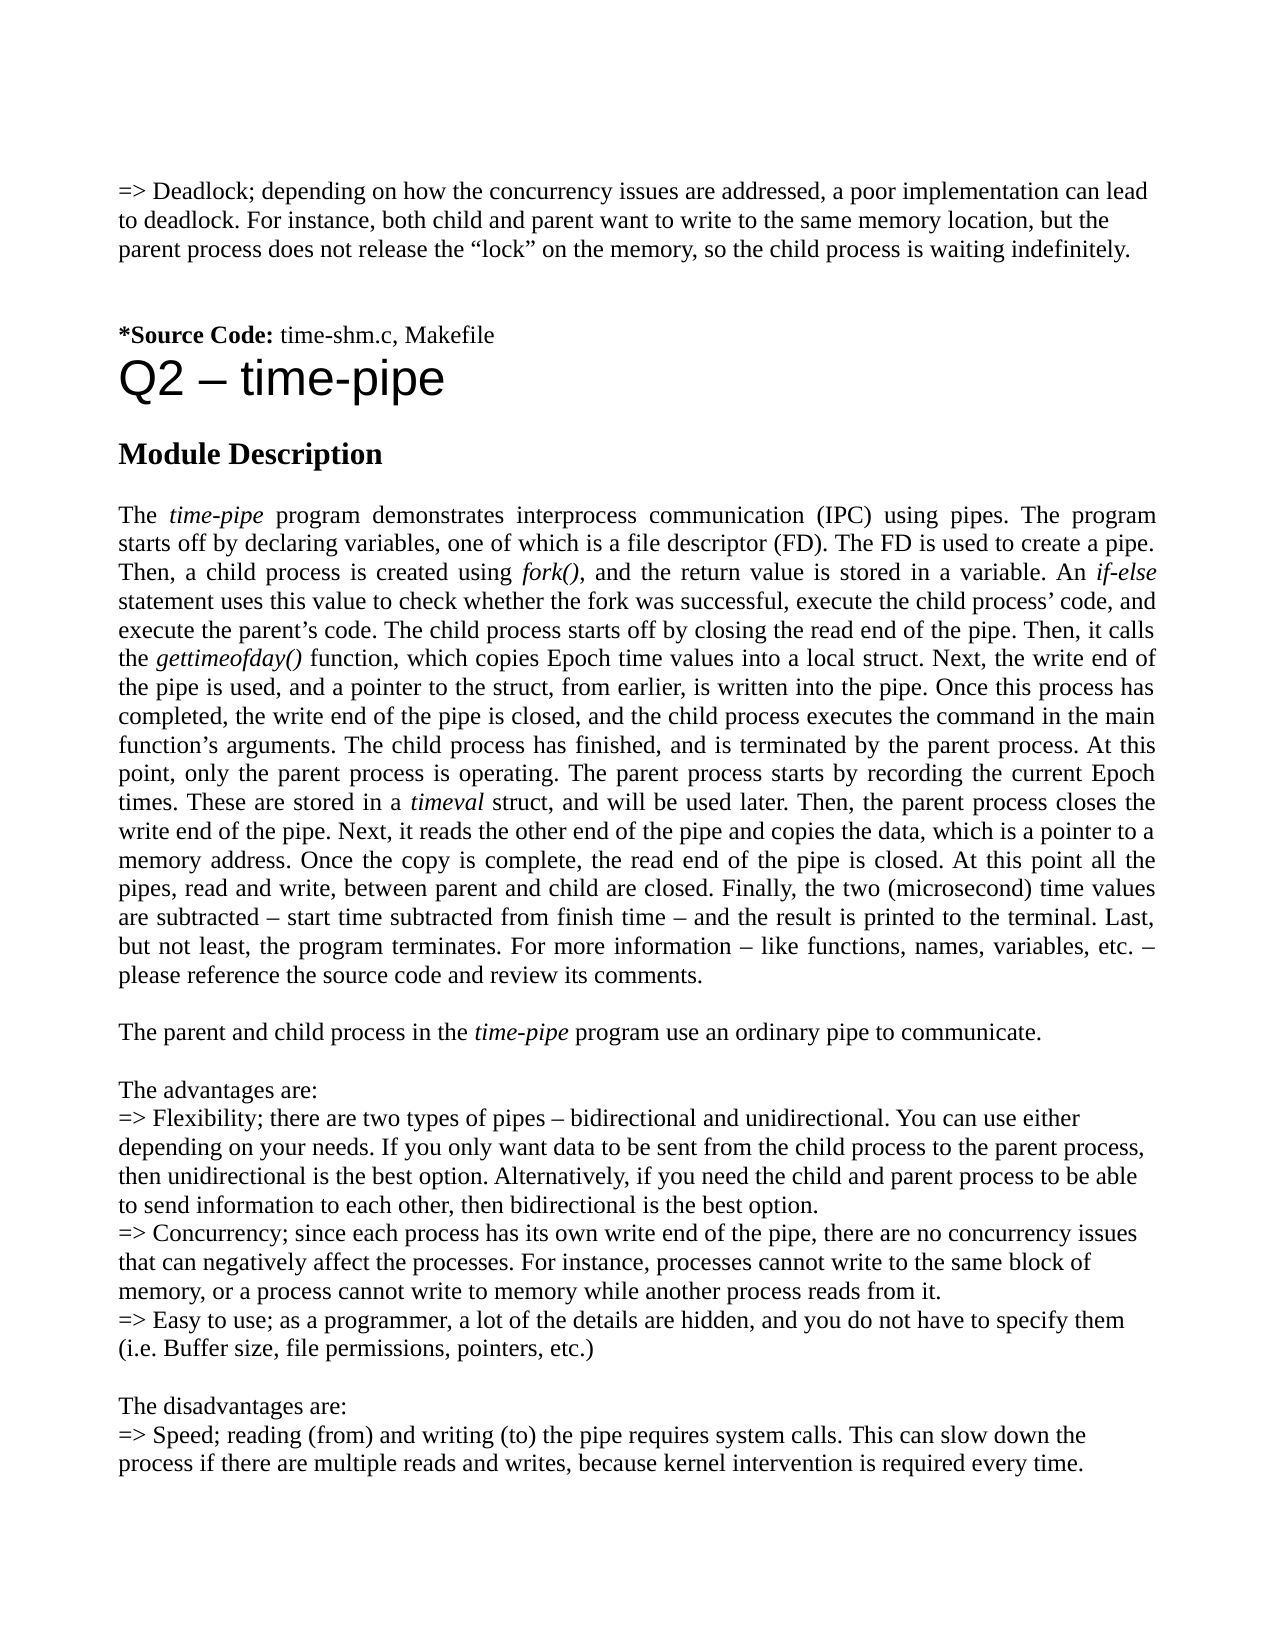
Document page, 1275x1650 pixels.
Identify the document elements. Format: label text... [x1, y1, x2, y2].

text => Concurrency; since each process has its own write end of the pipe, there are no concurrency issues that can negatively affect the processes. For instance, processes cannot write to the same block of memory, or a process cannot write to memory while another process reads from it. [118, 1218, 1157, 1305]
text *Source Code: time-shm.c, Makefile [118, 320, 1157, 349]
text The disadvantages are: [118, 1391, 1157, 1420]
text Module Description [118, 435, 1157, 471]
text The parent and child process in the time-pipe program use an ordinary pipe to communicate. [118, 1017, 1157, 1046]
text => Flexibility; there are two types of pipes – bidirectional and unidirectional. You can use either depending on your needs. If you only want data to be sent from the child process to the parent process, then unidirectional is the best option. Alternatively, if you need the child and parent process to be able to send information to each other, then bidirectional is the best option. [118, 1103, 1157, 1218]
text => Deadlock; depending on how the concurrency issues are addressed, a poor implementation can lead to deadlock. For instance, both child and parent want to write to the same memory location, but the parent process does not release the “lock” on the memory, so the child process is waiting indefinitely. [118, 176, 1157, 263]
text => Easy to use; as a programmer, a lot of the details are hidden, and you do not have to specify them (i.e. Buffer size, file permissions, pointers, etc.) [118, 1305, 1157, 1362]
text => Speed; reading (from) and writing (to) the pipe requires system calls. This can slow down the process if there are multiple reads and writes, because kernel intervention is required every time. [118, 1420, 1157, 1477]
text The advantages are: [118, 1075, 1157, 1103]
text Q2 – time-pipe [118, 349, 1157, 406]
text The time-pipe program demonstrates interprocess communication (IPC) using pipes. The program starts off by declaring variables, one of which is a file descriptor (FD). The FD is used to create a pipe. Then, a child process is created using fork(), and the return value is stored in a variable. An if-else statement uses this value to check whether the fork was successful, execute the child process’ code, and execute the parent’s code. The child process starts off by closing the read end of the pipe. Then, it calls the gettimeofday() function, which copies Epoch time values into a local struct. Next, the write end of the pipe is used, and a pointer to the struct, from earlier, is written into the pipe. Once this process has completed, the write end of the pipe is closed, and the child process executes the command in the main function’s arguments. The child process has finished, and is terminated by the parent process. At this point, only the parent process is operating. The parent process starts by recording the current Epoch times. These are stored in a timeval struct, and will be used later. Then, the parent process closes the write end of the pipe. Next, it reads the other end of the pipe and copies the data, which is a pointer to a memory address. Once the copy is complete, the read end of the pipe is closed. At this point all the pipes, read and write, between parent and child are closed. Finally, the two (microsecond) time values are subtracted – start time subtracted from finish time – and the result is printed to the terminal. Last, but not least, the program terminates. For more information – like functions, names, variables, etc. – please reference the source code and review its comments. [118, 500, 1157, 988]
